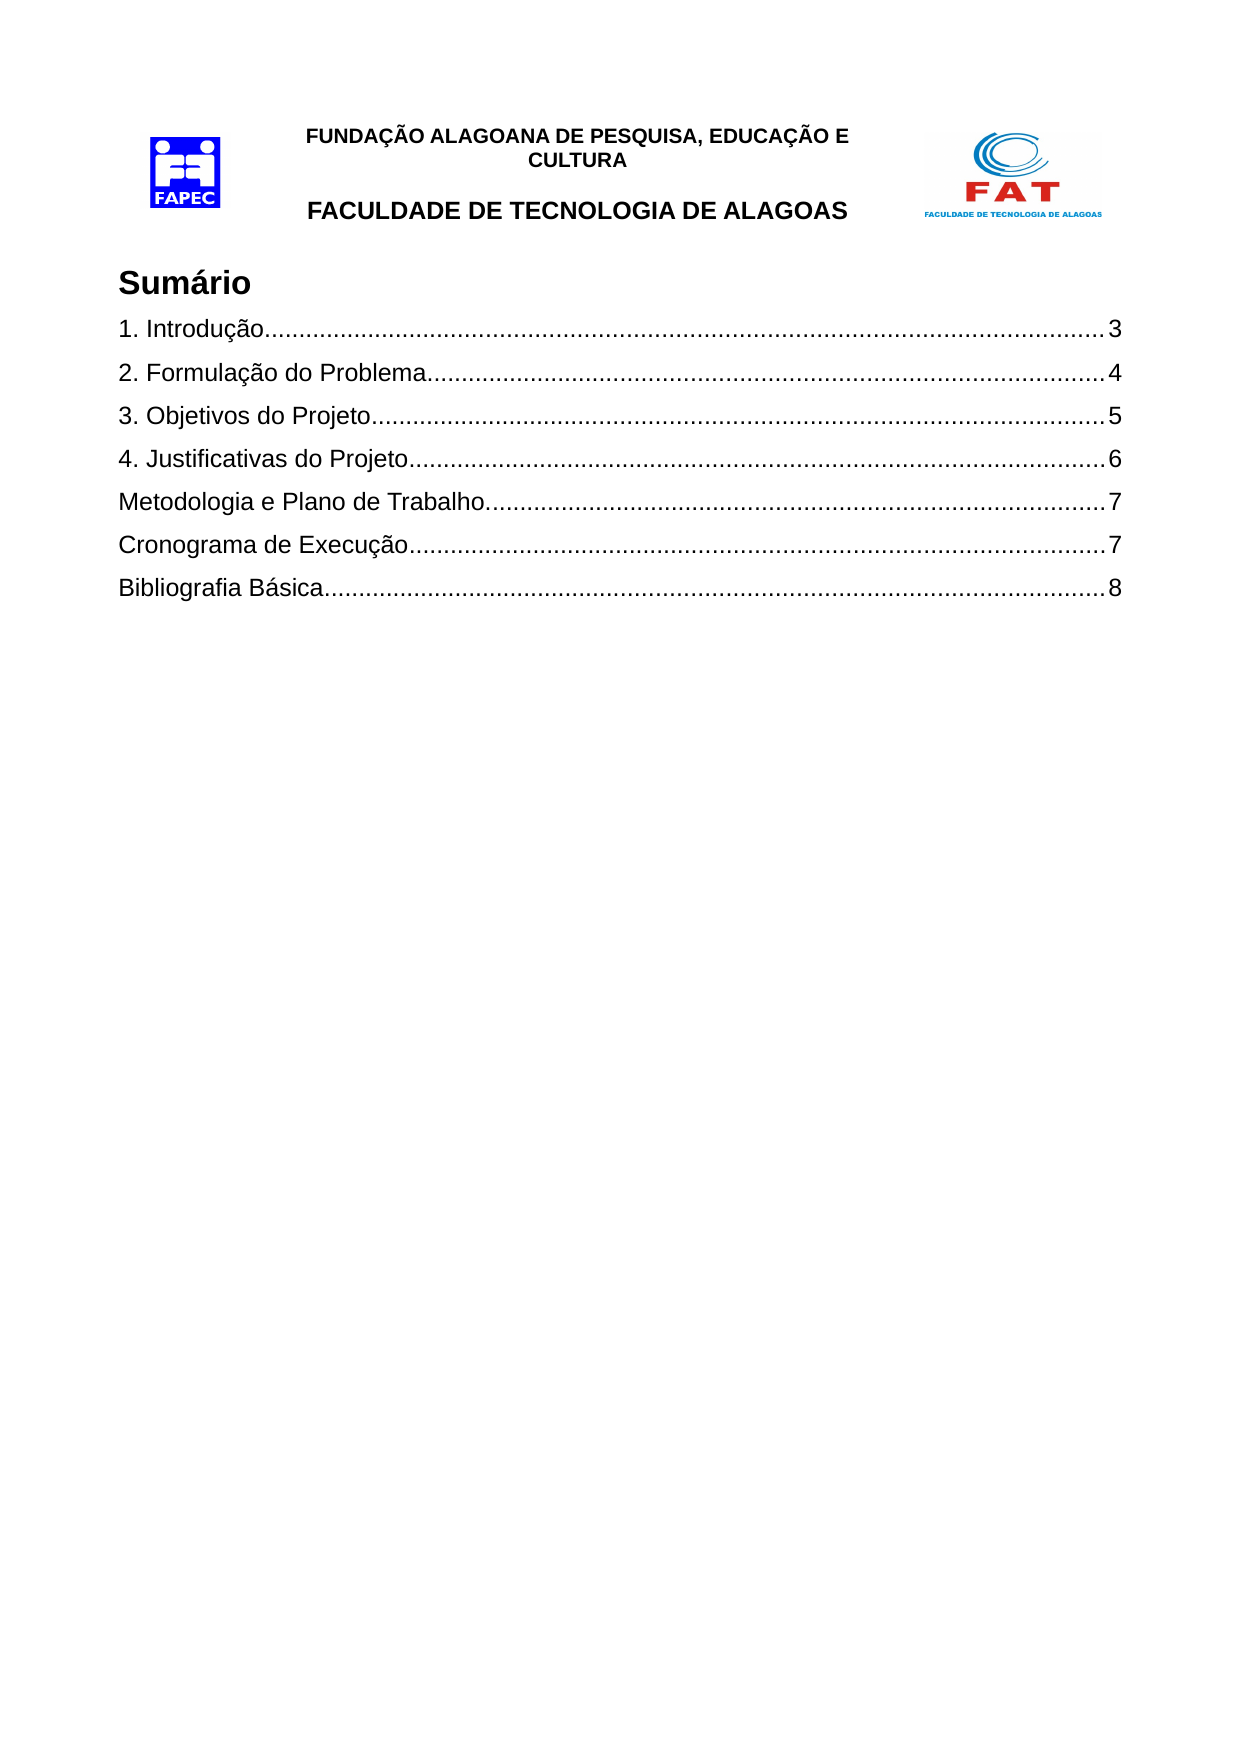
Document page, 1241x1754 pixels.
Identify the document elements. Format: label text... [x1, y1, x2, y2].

text 2. Formulação do Problema 4 [118, 357, 1122, 386]
text Bibliografia Básica 8 [118, 573, 1122, 602]
subtitle Sumário [118, 263, 1122, 302]
text 1. Introdução 3 [118, 314, 1122, 343]
picture [924, 132, 1102, 217]
text Metodologia e Plano de Trabalho. 7 [118, 487, 1122, 516]
text 4. Justificativas do Projeto 6 [118, 444, 1122, 472]
text Cronograma de Execução 7 [118, 530, 1122, 559]
text 3. Objetivos do Projeto 5 [118, 401, 1122, 429]
